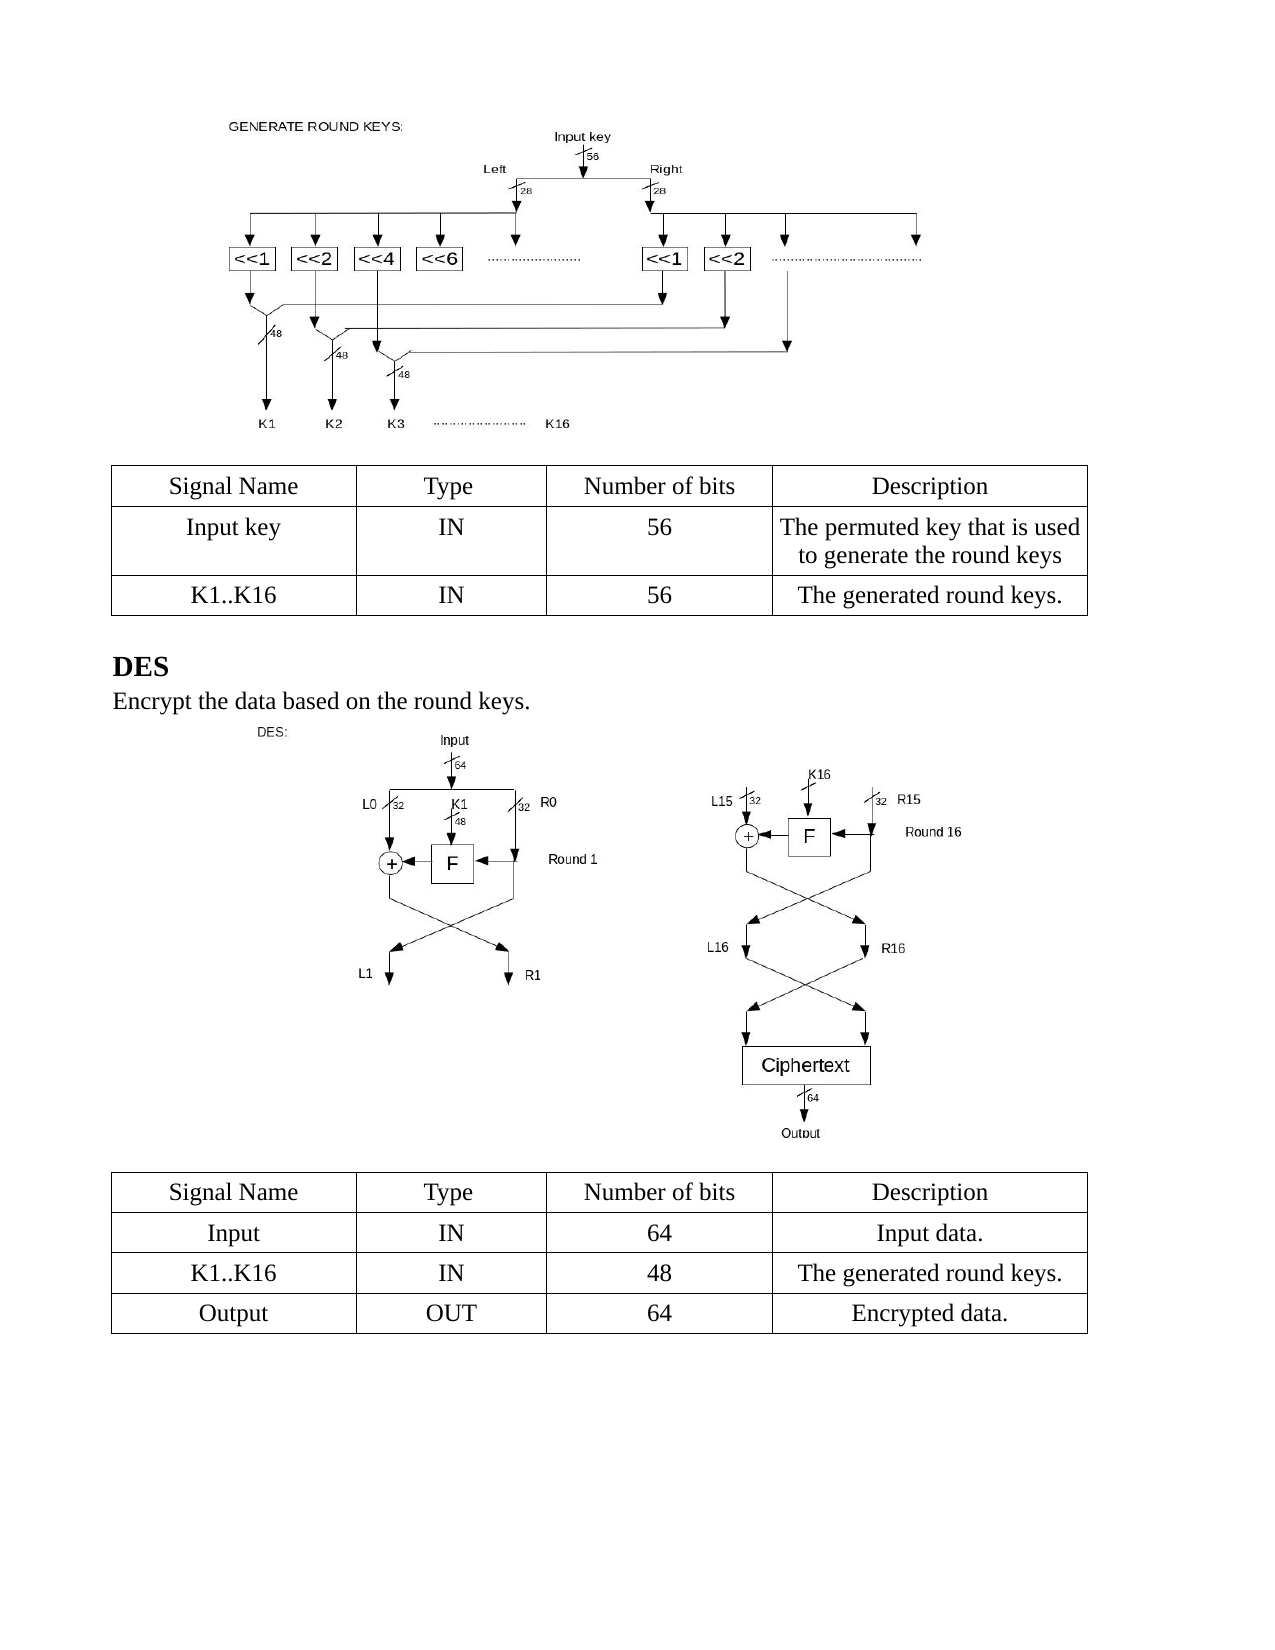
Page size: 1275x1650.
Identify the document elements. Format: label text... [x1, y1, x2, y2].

table_cell Input key [112, 507, 356, 575]
table_cell 56 [547, 576, 772, 615]
table_cell The generated round keys. [773, 576, 1087, 615]
table_cell 48 [547, 1253, 772, 1292]
table_cell 56 [547, 507, 772, 575]
table_cell 64 [547, 1213, 772, 1252]
table_cell The permuted key that is used to generate the round keys [773, 507, 1087, 575]
table_header Signal Name [112, 466, 356, 506]
table_cell OUT [357, 1294, 546, 1333]
table_cell IN [357, 576, 546, 615]
table_header Number of bits [547, 1173, 772, 1212]
text DES [112, 649, 1162, 682]
table_cell IN [357, 1213, 546, 1252]
table_cell The generated round keys. [773, 1253, 1087, 1292]
picture [180, 112, 1096, 432]
table_cell Input [112, 1213, 356, 1252]
table_header Description [773, 466, 1087, 506]
table_header Description [773, 1173, 1087, 1212]
table_cell Output [112, 1294, 356, 1333]
table_cell K1..K16 [112, 1253, 356, 1292]
text Encrypt the data based on the round keys. [112, 682, 1162, 716]
table_header Type [357, 1173, 546, 1212]
table_cell Encrypted data. [773, 1294, 1087, 1333]
picture [211, 715, 1064, 1138]
table_cell 64 [547, 1294, 772, 1333]
table_cell K1..K16 [112, 576, 356, 615]
table_header Number of bits [547, 466, 772, 506]
table_header Signal Name [112, 1173, 356, 1212]
table_cell IN [357, 507, 546, 575]
table_cell IN [357, 1253, 546, 1292]
table_cell Input data. [773, 1213, 1087, 1252]
table_header Type [357, 466, 546, 506]
